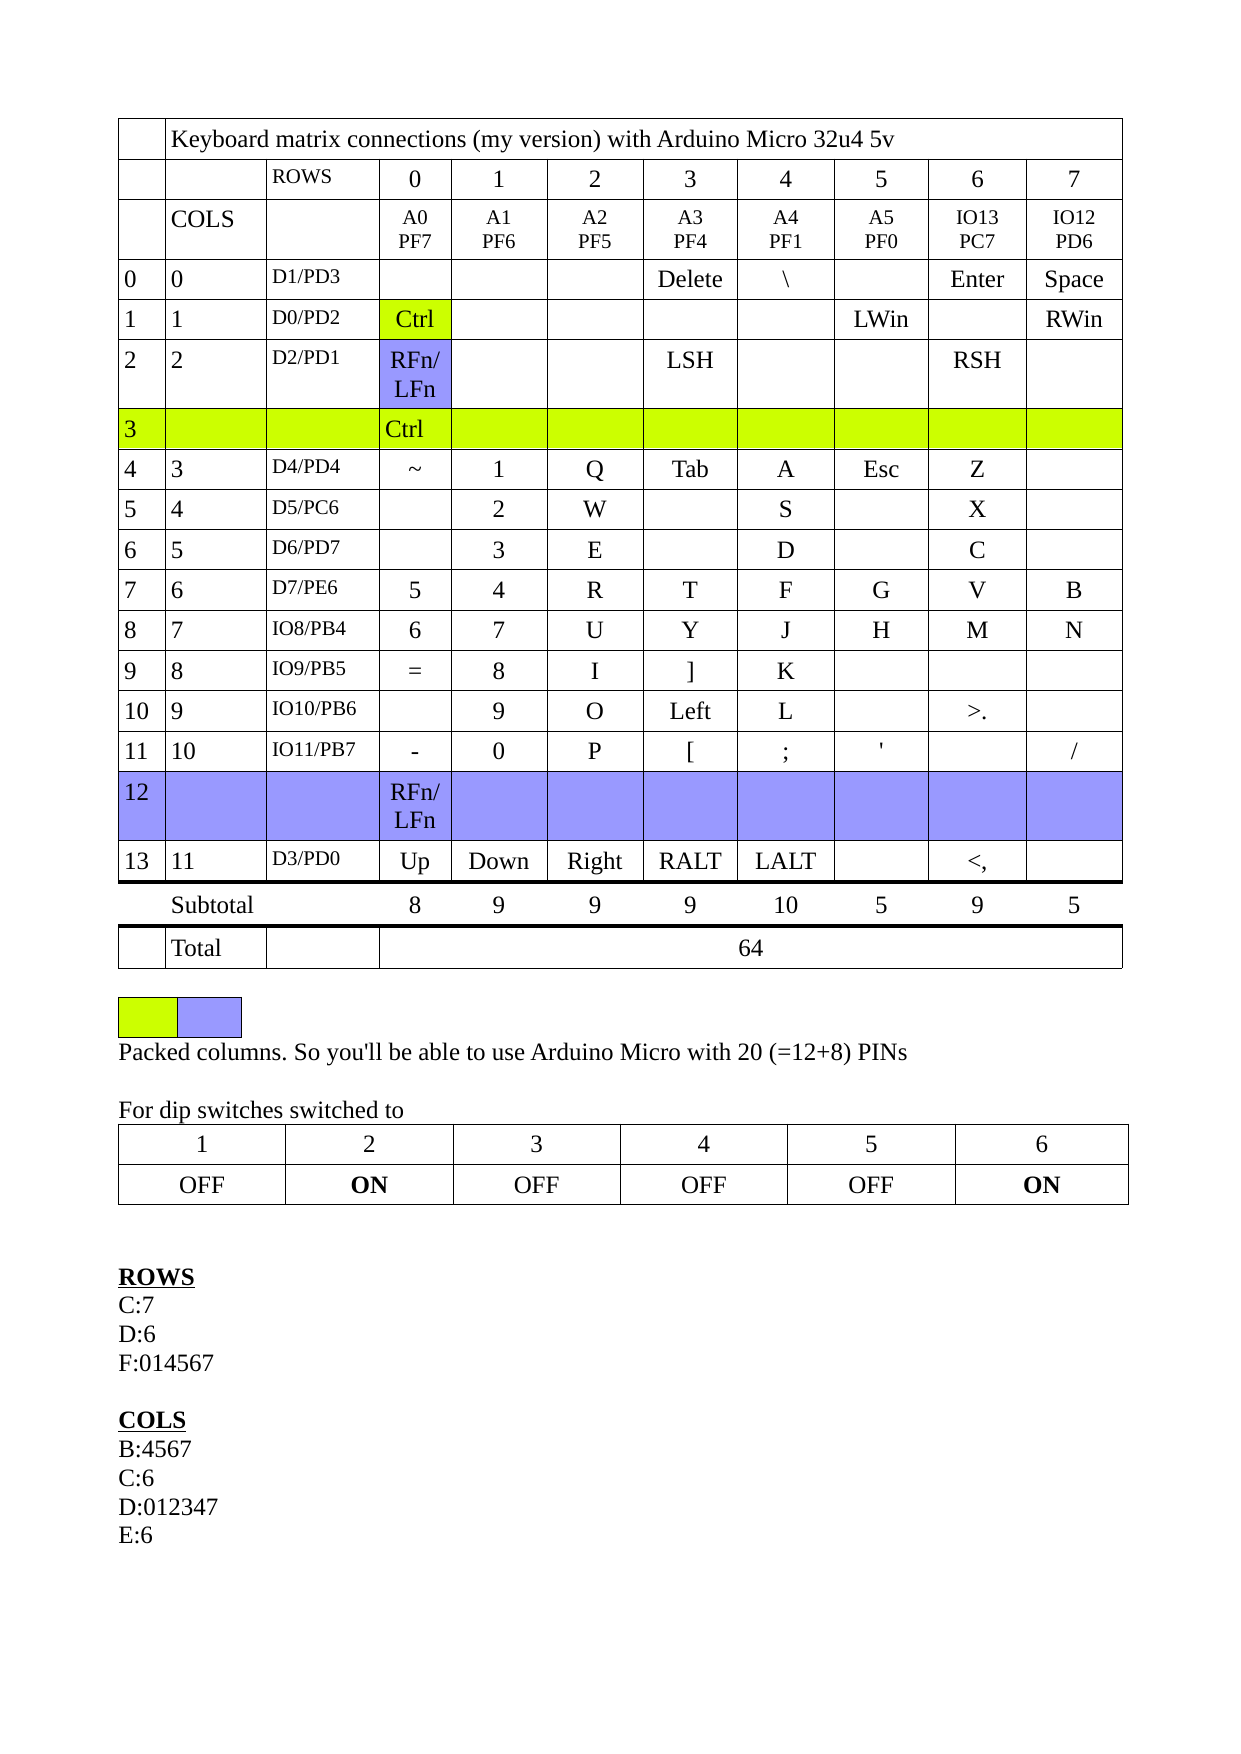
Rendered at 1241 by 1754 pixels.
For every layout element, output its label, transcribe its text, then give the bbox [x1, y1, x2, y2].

table_cell [929, 300, 1026, 339]
table_cell LALT [738, 841, 834, 880]
table_cell Z [929, 450, 1026, 489]
table_cell OFF [119, 1165, 285, 1204]
table_cell D4/PD4 [267, 450, 379, 489]
text E:6 [118, 1521, 1122, 1549]
table_cell Total [166, 928, 266, 968]
table_cell B [1027, 570, 1122, 610]
table_cell IO9/PB5 [267, 651, 379, 690]
table_cell 9 [547, 884, 643, 924]
table_cell [119, 928, 165, 968]
table_cell [1027, 651, 1122, 690]
table_cell M [929, 611, 1026, 650]
table_cell [1027, 772, 1122, 840]
table_cell >. [929, 691, 1026, 731]
table_cell [835, 691, 928, 731]
table_header [178, 998, 241, 1037]
table_cell Left [644, 691, 737, 731]
table_cell 5 [834, 884, 928, 924]
table_cell 64 [380, 928, 1122, 968]
table_cell 5 [1026, 884, 1122, 924]
table_cell 5 [119, 490, 165, 529]
table_cell A4 PF1 [738, 200, 834, 258]
table_cell 9 [452, 691, 547, 731]
table_cell 3 [644, 160, 737, 199]
table_cell [835, 651, 928, 690]
table_cell K [738, 651, 834, 690]
table_cell [1027, 841, 1122, 880]
table_cell [738, 340, 834, 408]
table_cell 3 [119, 409, 165, 448]
table_cell G [835, 570, 928, 610]
table_cell Ctrl [380, 300, 451, 339]
table_cell IO11/PB7 [267, 732, 379, 771]
table_cell RFn/LFn [380, 340, 451, 408]
text COLS [118, 1406, 1122, 1434]
table_cell RSH [929, 340, 1026, 408]
table_cell [119, 160, 165, 199]
table_cell 0 [119, 260, 165, 299]
table_cell ROWS [267, 160, 379, 199]
table_cell Y [644, 611, 737, 650]
table_cell 1 [452, 450, 547, 489]
table_cell A0 PF7 [380, 200, 451, 258]
table_cell 0 [166, 260, 266, 299]
table_cell 2 [166, 340, 266, 408]
table_cell ; [738, 732, 834, 771]
table_cell [267, 409, 379, 448]
table_cell Up [380, 841, 451, 880]
table_cell 10 [738, 884, 834, 924]
table_cell 12 [119, 772, 165, 840]
table_cell D5/PC6 [267, 490, 379, 529]
table_cell F [738, 570, 834, 610]
table_cell 7 [452, 611, 547, 650]
table_cell 5 [166, 530, 266, 569]
table_cell A1 PF6 [452, 200, 547, 258]
table_cell RWin [1027, 300, 1122, 339]
table_cell 8 [379, 884, 451, 924]
table_cell 7 [166, 611, 266, 650]
table_cell J [738, 611, 834, 650]
table_cell X [929, 490, 1026, 529]
table_cell 1 [166, 300, 266, 339]
table_cell [119, 200, 165, 258]
table_cell [380, 691, 451, 731]
table_cell L [738, 691, 834, 731]
table_cell ON [286, 1165, 453, 1204]
text For dip switches switched to [118, 1095, 1122, 1123]
table_cell IO12 PD6 [1027, 200, 1122, 258]
table_cell 6 [380, 611, 451, 650]
table_header 2 [286, 1125, 453, 1164]
table_cell 1 [452, 160, 547, 199]
table_cell D0/PD2 [267, 300, 379, 339]
table_cell = [380, 651, 451, 690]
table_cell - [380, 732, 451, 771]
table_cell 2 [548, 160, 643, 199]
table_cell 3 [166, 450, 266, 489]
text F:014567 [118, 1348, 1122, 1377]
table_cell [ [644, 732, 737, 771]
table_cell Space [1027, 260, 1122, 299]
table_cell 4 [452, 570, 547, 610]
table_cell 4 [738, 160, 834, 199]
table_cell V [929, 570, 1026, 610]
table_cell [166, 772, 266, 840]
text C:7 [118, 1291, 1122, 1319]
table_cell D6/PD7 [267, 530, 379, 569]
table_cell N [1027, 611, 1122, 650]
table_cell 0 [452, 732, 547, 771]
table_cell [452, 340, 547, 408]
table_cell COLS [166, 200, 266, 258]
table_cell 9 [451, 884, 547, 924]
table_cell [380, 530, 451, 569]
table_header 4 [621, 1125, 787, 1164]
table_cell [166, 160, 266, 199]
text C:6 [118, 1463, 1122, 1492]
table_cell [166, 409, 266, 448]
table_cell D2/PD1 [267, 340, 379, 408]
table_cell T [644, 570, 737, 610]
table_cell [548, 772, 643, 840]
table_cell / [1027, 732, 1122, 771]
table_cell [548, 340, 643, 408]
table_cell D [738, 530, 834, 569]
text Packed columns. So you'll be able to use Arduino Micro with 20 (=12+8) PINs [118, 1037, 1122, 1066]
table_cell Esc [835, 450, 928, 489]
table_cell [118, 884, 165, 924]
table_cell 5 [380, 570, 451, 610]
table_cell A [738, 450, 834, 489]
table_cell 8 [452, 651, 547, 690]
table_cell [380, 490, 451, 529]
table_cell Delete [644, 260, 737, 299]
table_cell H [835, 611, 928, 650]
table_cell 8 [119, 611, 165, 650]
table_cell [644, 772, 737, 840]
table_cell Subtotal [165, 884, 266, 924]
text B:4567 [118, 1434, 1122, 1463]
table_cell [452, 300, 547, 339]
table_cell 10 [119, 691, 165, 731]
table_cell 7 [119, 570, 165, 610]
table_cell [267, 928, 379, 968]
table_cell [738, 409, 834, 448]
table_cell D7/PE6 [267, 570, 379, 610]
text D:012347 [118, 1492, 1122, 1521]
table_cell C [929, 530, 1026, 569]
table_cell [1027, 450, 1122, 489]
table_cell IO8/PB4 [267, 611, 379, 650]
table_cell 5 [835, 160, 928, 199]
table_cell [267, 772, 379, 840]
table_cell [929, 772, 1026, 840]
table_cell [835, 772, 928, 840]
table_cell ' [835, 732, 928, 771]
table_cell [644, 490, 737, 529]
table_cell E [548, 530, 643, 569]
table_cell 11 [119, 732, 165, 771]
table_cell 8 [166, 651, 266, 690]
table_cell [835, 841, 928, 880]
table_cell [929, 732, 1026, 771]
table_cell ON [956, 1165, 1128, 1204]
table_header 1 [119, 1125, 285, 1164]
table_cell [452, 409, 547, 448]
table_cell [548, 300, 643, 339]
table_cell [1027, 691, 1122, 731]
table_cell 9 [643, 884, 737, 924]
table_header Keyboard matrix connections (my version) with Arduino Micro 32u4 5v [166, 119, 1122, 158]
table_cell Down [452, 841, 547, 880]
table_cell W [548, 490, 643, 529]
table_cell [835, 530, 928, 569]
table_cell [452, 260, 547, 299]
table_cell Enter [929, 260, 1026, 299]
table_cell 9 [166, 691, 266, 731]
table_cell A2 PF5 [548, 200, 643, 258]
table_cell 10 [166, 732, 266, 771]
text D:6 [118, 1319, 1122, 1348]
table_cell A3 PF4 [644, 200, 737, 258]
table_cell 9 [929, 884, 1026, 924]
table_cell 4 [119, 450, 165, 489]
table_cell 6 [166, 570, 266, 610]
table_cell IO10/PB6 [267, 691, 379, 731]
table_cell ] [644, 651, 737, 690]
table_cell O [548, 691, 643, 731]
table_cell [644, 409, 737, 448]
table_cell [1027, 409, 1122, 448]
table_cell D3/PD0 [267, 841, 379, 880]
table_cell LWin [835, 300, 928, 339]
table_cell [380, 260, 451, 299]
table_cell P [548, 732, 643, 771]
table_cell RALT [644, 841, 737, 880]
table_cell [267, 200, 379, 258]
table_cell 9 [119, 651, 165, 690]
table_cell [266, 884, 379, 924]
table_cell [835, 490, 928, 529]
table_cell 1 [119, 300, 165, 339]
table_cell ~ [380, 450, 451, 489]
table_cell [644, 300, 737, 339]
table_cell 11 [166, 841, 266, 880]
table_cell [738, 772, 834, 840]
table_cell Tab [644, 450, 737, 489]
table_cell 13 [119, 841, 165, 880]
table_header 3 [454, 1125, 620, 1164]
table_header [119, 998, 177, 1037]
table_cell \ [738, 260, 834, 299]
table_cell <, [929, 841, 1026, 880]
table_cell [835, 340, 928, 408]
table_cell 6 [929, 160, 1026, 199]
table_cell A5 PF0 [835, 200, 928, 258]
table_cell IO13 PC7 [929, 200, 1026, 258]
table_header [119, 119, 165, 158]
table_cell 6 [119, 530, 165, 569]
table_cell [835, 260, 928, 299]
table_cell [1027, 340, 1122, 408]
table_cell R [548, 570, 643, 610]
table_cell [548, 409, 643, 448]
table_cell Q [548, 450, 643, 489]
table_cell 0 [380, 160, 451, 199]
table_cell [1027, 530, 1122, 569]
table_cell Ctrl [380, 409, 451, 448]
table_cell [1027, 490, 1122, 529]
table_cell [644, 530, 737, 569]
table_cell [452, 772, 547, 840]
table_cell [929, 651, 1026, 690]
table_cell OFF [454, 1165, 620, 1204]
table_cell OFF [788, 1165, 955, 1204]
table_cell [835, 409, 928, 448]
table_cell 2 [452, 490, 547, 529]
table_header 6 [956, 1125, 1128, 1164]
table_cell 3 [452, 530, 547, 569]
table_cell Right [548, 841, 643, 880]
table_cell 7 [1027, 160, 1122, 199]
table_cell U [548, 611, 643, 650]
table_cell RFn/LFn [380, 772, 451, 840]
table_cell I [548, 651, 643, 690]
table_cell 2 [119, 340, 165, 408]
table_cell 4 [166, 490, 266, 529]
table_cell [738, 300, 834, 339]
table_cell [929, 409, 1026, 448]
text ROWS [118, 1262, 1122, 1291]
table_cell S [738, 490, 834, 529]
table_cell LSH [644, 340, 737, 408]
table_cell OFF [621, 1165, 787, 1204]
table_cell [548, 260, 643, 299]
table_header 5 [788, 1125, 955, 1164]
table_cell D1/PD3 [267, 260, 379, 299]
